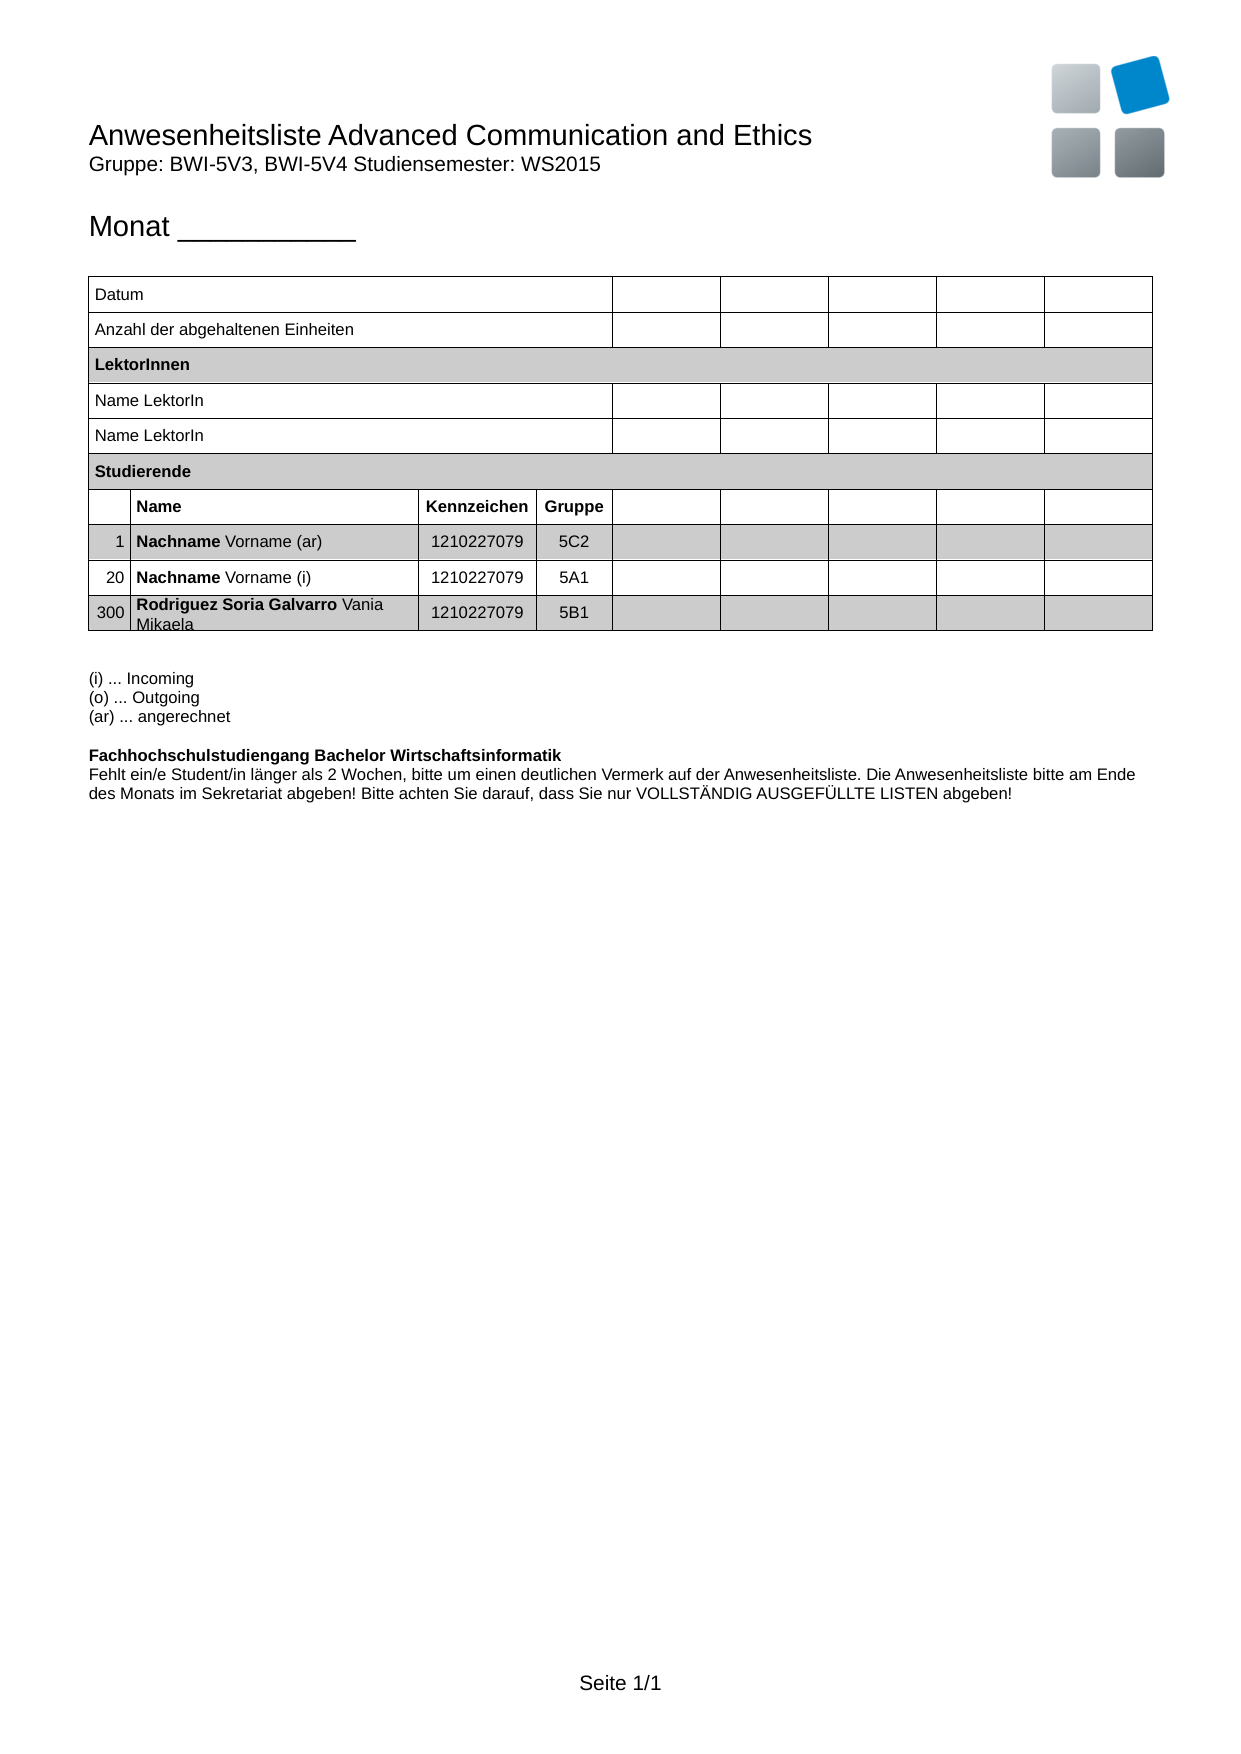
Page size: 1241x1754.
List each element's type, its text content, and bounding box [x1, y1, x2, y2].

table_cell Anzahl der abgehaltenen Einheiten [89, 313, 612, 347]
table_cell [1045, 384, 1152, 418]
table_header [829, 277, 936, 312]
table_cell 1210227079 [419, 596, 536, 630]
table_cell [937, 384, 1044, 418]
text Fachhochschulstudiengang Bachelor Wirtschaftsinformatik [88, 746, 1152, 765]
table_cell [1045, 561, 1152, 595]
table_cell [829, 490, 936, 524]
text Anwesenheitsliste Advanced Communication and Ethics [88, 118, 924, 152]
table_cell 300 [89, 596, 130, 630]
table_header [613, 277, 720, 312]
table_header [1045, 277, 1152, 312]
table_cell [721, 596, 828, 630]
table_cell Name LektorIn [89, 419, 612, 453]
table_cell Rodriguez Soria Galvarro Vania Mikaela [131, 596, 418, 630]
table_cell [937, 419, 1044, 453]
table_cell 5B1 [537, 596, 612, 630]
table_cell [613, 384, 720, 418]
table_cell [937, 596, 1044, 630]
table_cell [613, 596, 720, 630]
table_cell 1210227079 [419, 525, 536, 559]
table_cell [721, 525, 828, 559]
table_cell [937, 525, 1044, 559]
text (o) ... Outgoing [88, 688, 1152, 707]
table_cell [829, 384, 936, 418]
table_cell 20 [89, 561, 130, 595]
table_cell [89, 490, 130, 524]
text (ar) ... angerechnet [88, 707, 1152, 726]
table_cell [613, 419, 720, 453]
table_cell 5C2 [537, 525, 612, 559]
table_cell Gruppe [537, 490, 612, 524]
table_cell [721, 384, 828, 418]
text Gruppe: BWI-5V3, BWI-5V4 Studiensemester: WS2015 [88, 152, 924, 176]
table_cell [721, 313, 828, 347]
table_cell [613, 490, 720, 524]
table_cell 5A1 [537, 561, 612, 595]
table_header Datum [89, 277, 612, 312]
table_cell [937, 490, 1044, 524]
table_cell Name LektorIn [89, 384, 612, 418]
table_cell [829, 313, 936, 347]
table_cell [1045, 525, 1152, 559]
table_cell [721, 419, 828, 453]
table_cell LektorInnen [89, 348, 1152, 382]
table_cell [829, 561, 936, 595]
table_cell Name [131, 490, 418, 524]
table_cell 1 [89, 525, 130, 559]
table_cell [613, 561, 720, 595]
text (i) ... Incoming [88, 669, 1152, 688]
table_cell [829, 525, 936, 559]
table_cell Studierende [89, 454, 1152, 489]
table_cell [1045, 490, 1152, 524]
table_cell [721, 490, 828, 524]
table_cell 1210227079 [419, 561, 536, 595]
table_cell Nachname Vorname (i) [131, 561, 418, 595]
table_cell [937, 561, 1044, 595]
table_cell [829, 596, 936, 630]
table_cell [613, 313, 720, 347]
table_cell Nachname Vorname (ar) [131, 525, 418, 559]
table_cell [1045, 596, 1152, 630]
picture [924, 53, 1174, 182]
table_cell [937, 313, 1044, 347]
table_cell [829, 419, 936, 453]
table_cell [1045, 419, 1152, 453]
table_cell [1045, 313, 1152, 347]
table_header [937, 277, 1044, 312]
text Fehlt ein/e Student/in länger als 2 Wochen, bitte um einen deutlichen Vermerk auf der Anwesenheitsliste. Die Anwesenheitsliste bitte am Ende des Monats im Sekretariat abgeben! Bitte achten Sie darauf, dass Sie nur VOLLSTÄNDIG AUSGEFÜLLTE LISTEN abgeben! [88, 765, 1152, 803]
table_cell [721, 561, 828, 595]
table_cell [613, 525, 720, 559]
table_header [721, 277, 828, 312]
table_cell Kennzeichen [419, 490, 536, 524]
text Monat ___________ [88, 209, 1152, 243]
